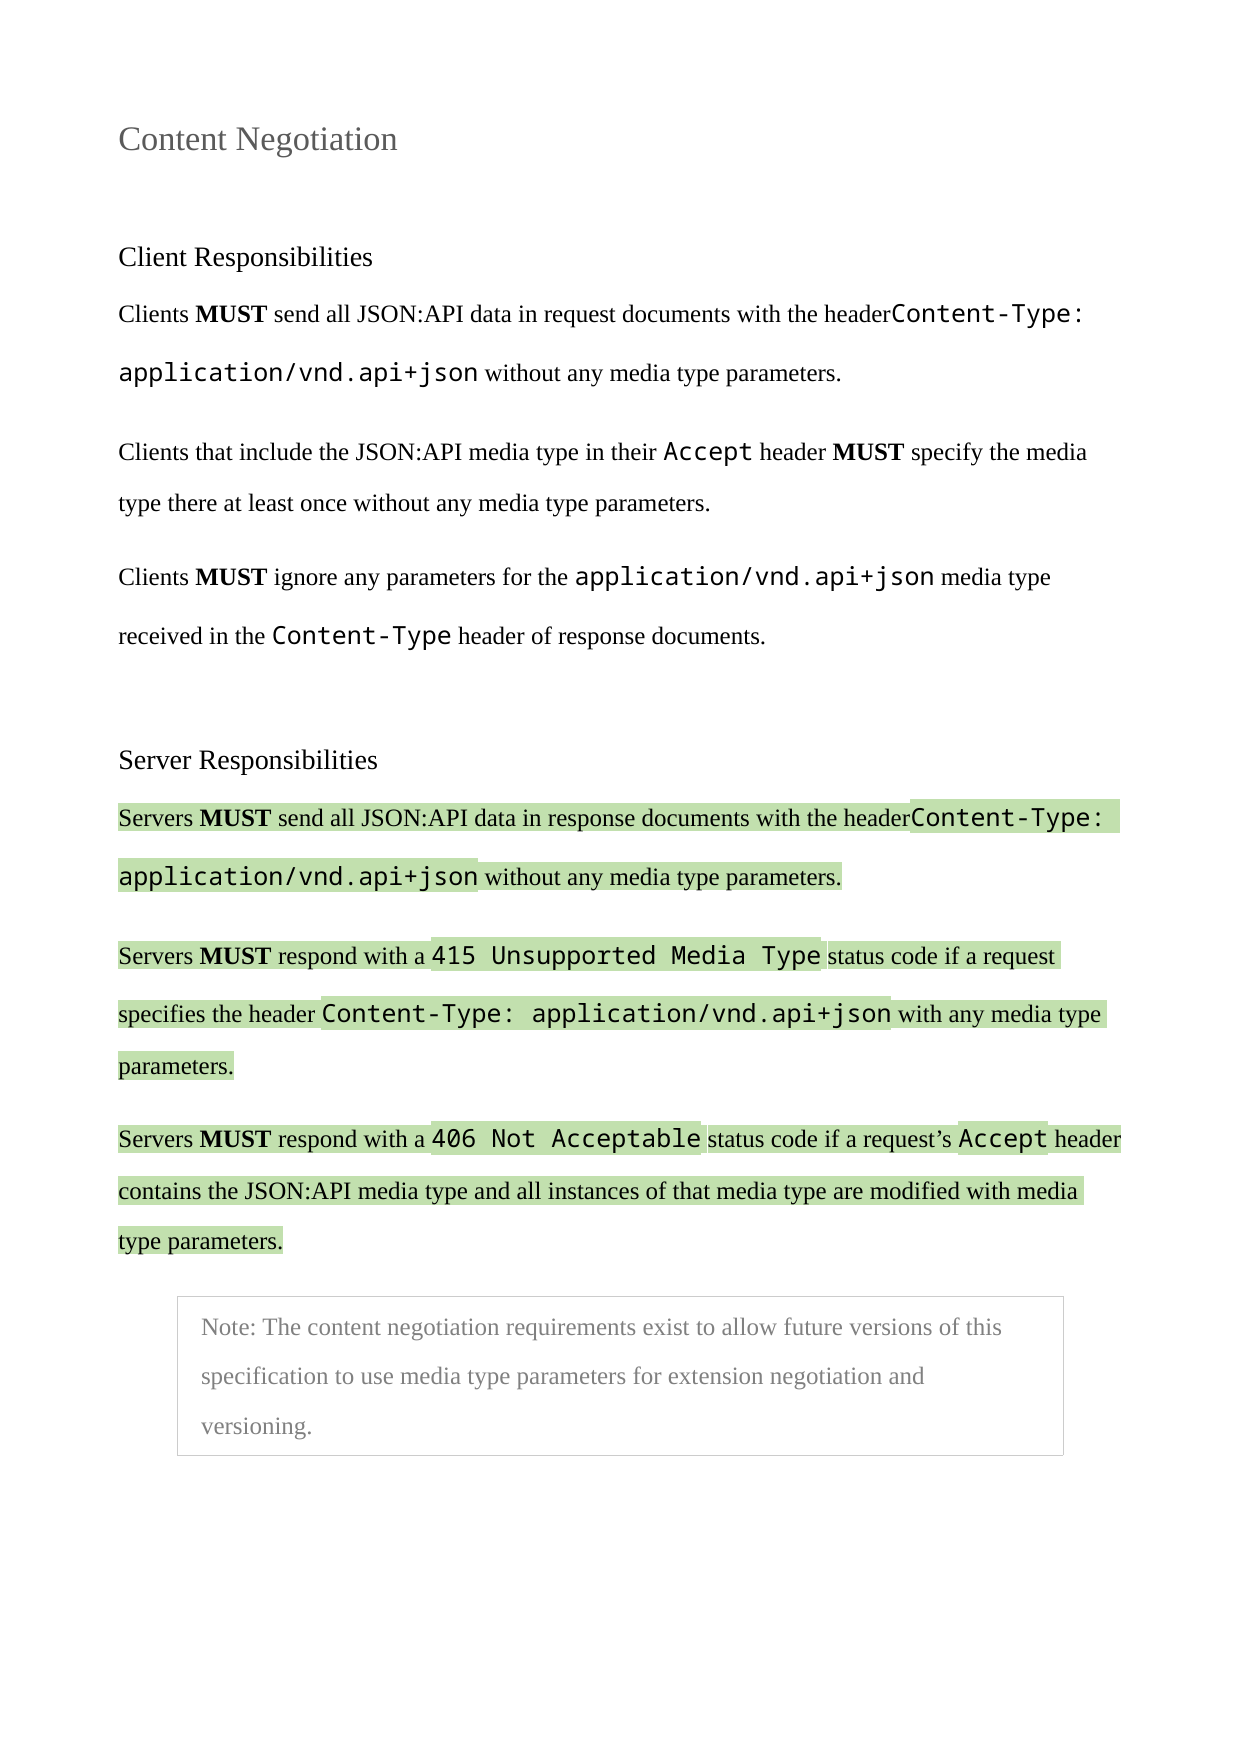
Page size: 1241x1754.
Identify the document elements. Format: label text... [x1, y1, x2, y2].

text Clients that include the JSON:API media type in their Accept header MUST specify the media type there at least once without any media type parameters. [118, 433, 1122, 517]
text Servers MUST send all JSON:API data in response documents with the headerContent-Type: application/vnd.api+json without any media type parameters. [118, 799, 1122, 892]
subtitle Content Negotiation [118, 118, 1122, 158]
text Servers MUST respond with a 406 Not Acceptable status code if a request’s Accept header contains the JSON:API media type and all instances of that media type are modified with media type parameters. [118, 1121, 1122, 1254]
text Clients MUST ignore any parameters for the application/vnd.api+json media type received in the Content-Type header of response documents. [118, 558, 1122, 651]
subtitle Client Responsibilities [118, 240, 1122, 272]
subtitle Server Responsibilities [118, 743, 1122, 776]
text Note: The content negotiation requirements exist to allow future versions of this specification to use media type parameters for extension negotiation and versioning. [178, 1297, 1063, 1455]
text Servers MUST respond with a 415 Unsupported Media Type status code if a request specifies the header Content-Type: application/vnd.api+json with any media type parameters. [118, 937, 1122, 1080]
text Clients MUST send all JSON:API data in request documents with the headerContent-Type: application/vnd.api+json without any media type parameters. [118, 296, 1122, 388]
